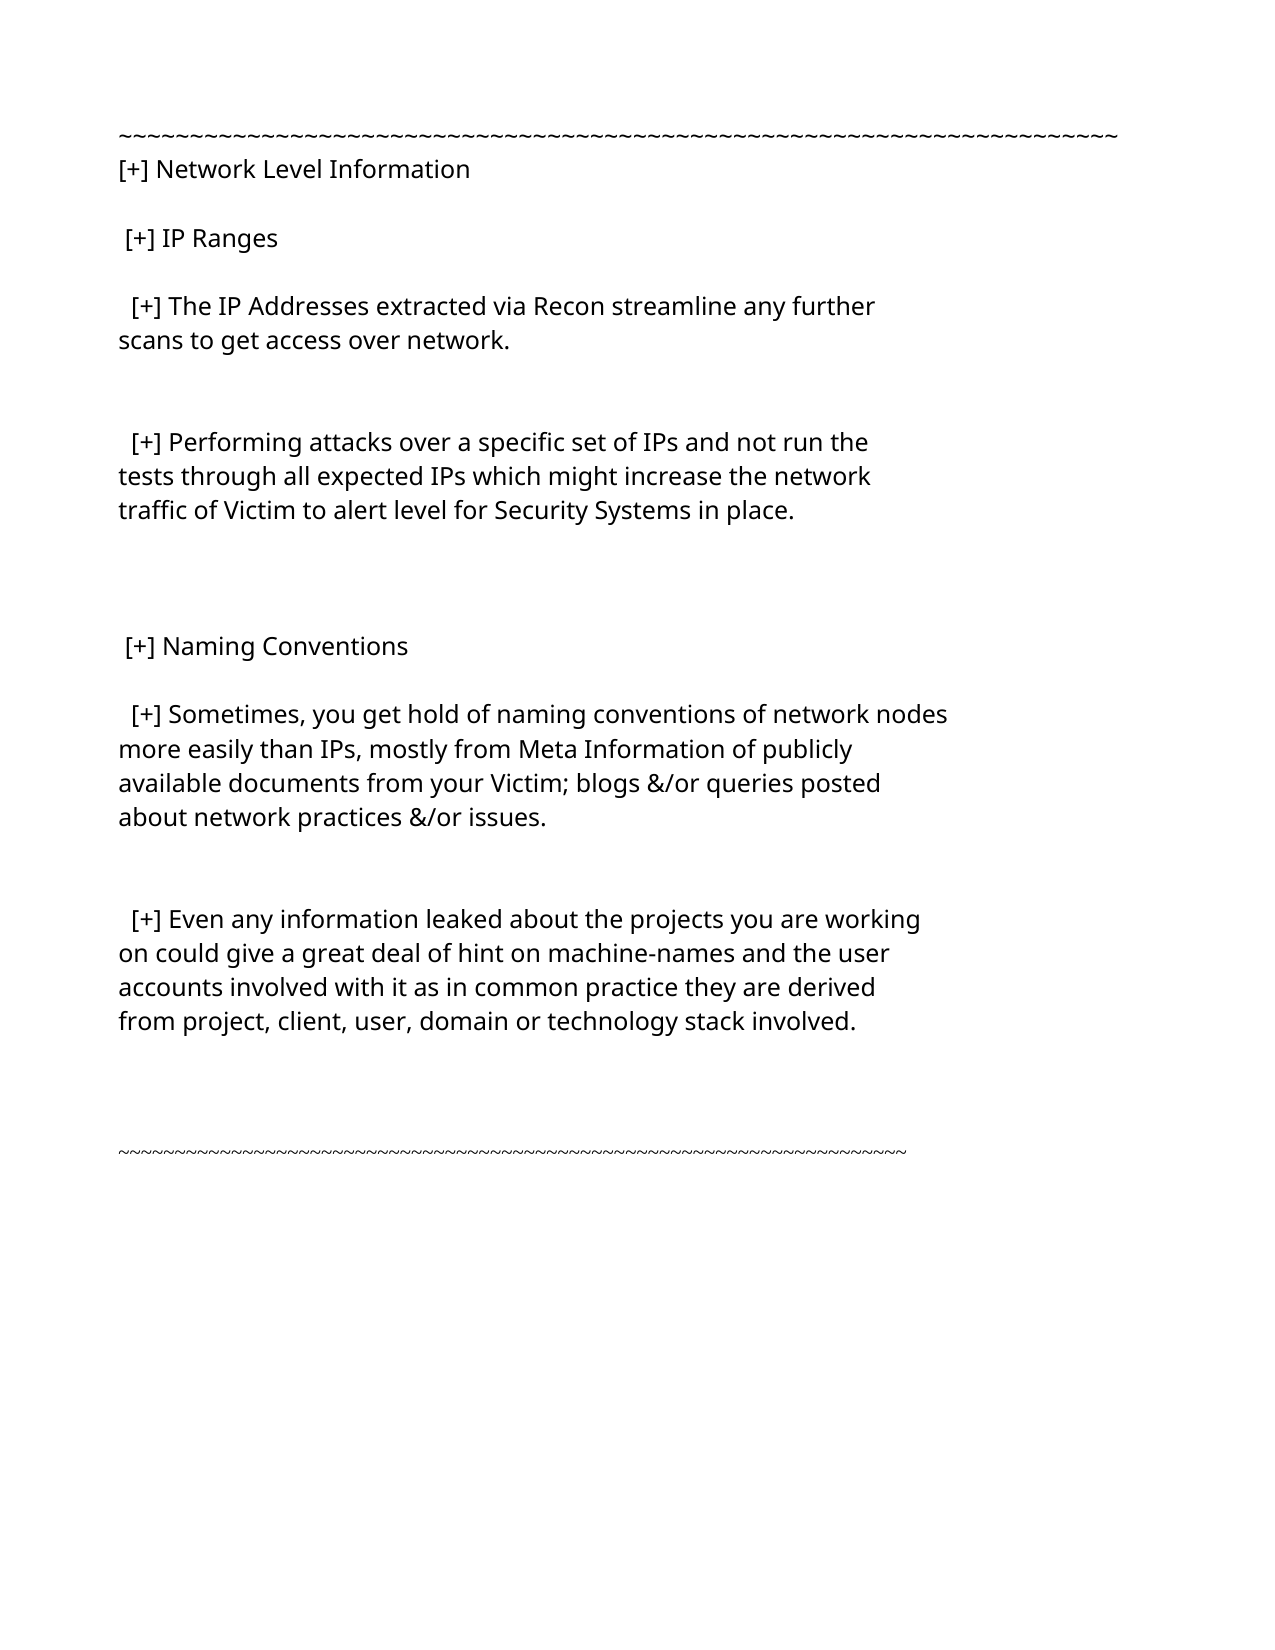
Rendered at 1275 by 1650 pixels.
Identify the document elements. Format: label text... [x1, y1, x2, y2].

text from project, client, user, domain or technology stack involved. [118, 1004, 1157, 1038]
text ~~~~~~~~~~~~~~~~~~~~~~~~~~~~~~~~~~~~~~~~~~~~~~~~~~~~~~~~~~~~~~~~~~~~~~ [118, 118, 1157, 152]
text ~~~~~~~~~~~~~~~~~~~~~~~~~~~~~~~~~~~~~~~~~~~~~~~~~~~~~~~~~~~~~~~~~~~~~~ [118, 1140, 1157, 1164]
text [+] Sometimes, you get hold of naming conventions of network nodes [118, 697, 1157, 731]
text available documents from your Victim; blogs &/or queries posted [118, 765, 1157, 799]
text traffic of Victim to alert level for Security Systems in place. [118, 493, 1157, 527]
text about network practices &/or issues. [118, 799, 1157, 833]
text tests through all expected IPs which might increase the network [118, 459, 1157, 493]
text scans to get access over network. [118, 322, 1157, 357]
text [+] IP Ranges [118, 220, 1157, 254]
text [+] The IP Addresses extracted via Recon streamline any further [118, 288, 1157, 322]
text [+] Performing attacks over a specific set of IPs and not run the [118, 425, 1157, 459]
text [+] Network Level Information [118, 152, 1157, 186]
text accounts involved with it as in common practice they are derived [118, 970, 1157, 1004]
text [+] Naming Conventions [118, 629, 1157, 663]
text more easily than IPs, mostly from Meta Information of publicly [118, 731, 1157, 765]
text [+] Even any information leaked about the projects you are working [118, 902, 1157, 936]
text on could give a great deal of hint on machine-names and the user [118, 936, 1157, 970]
